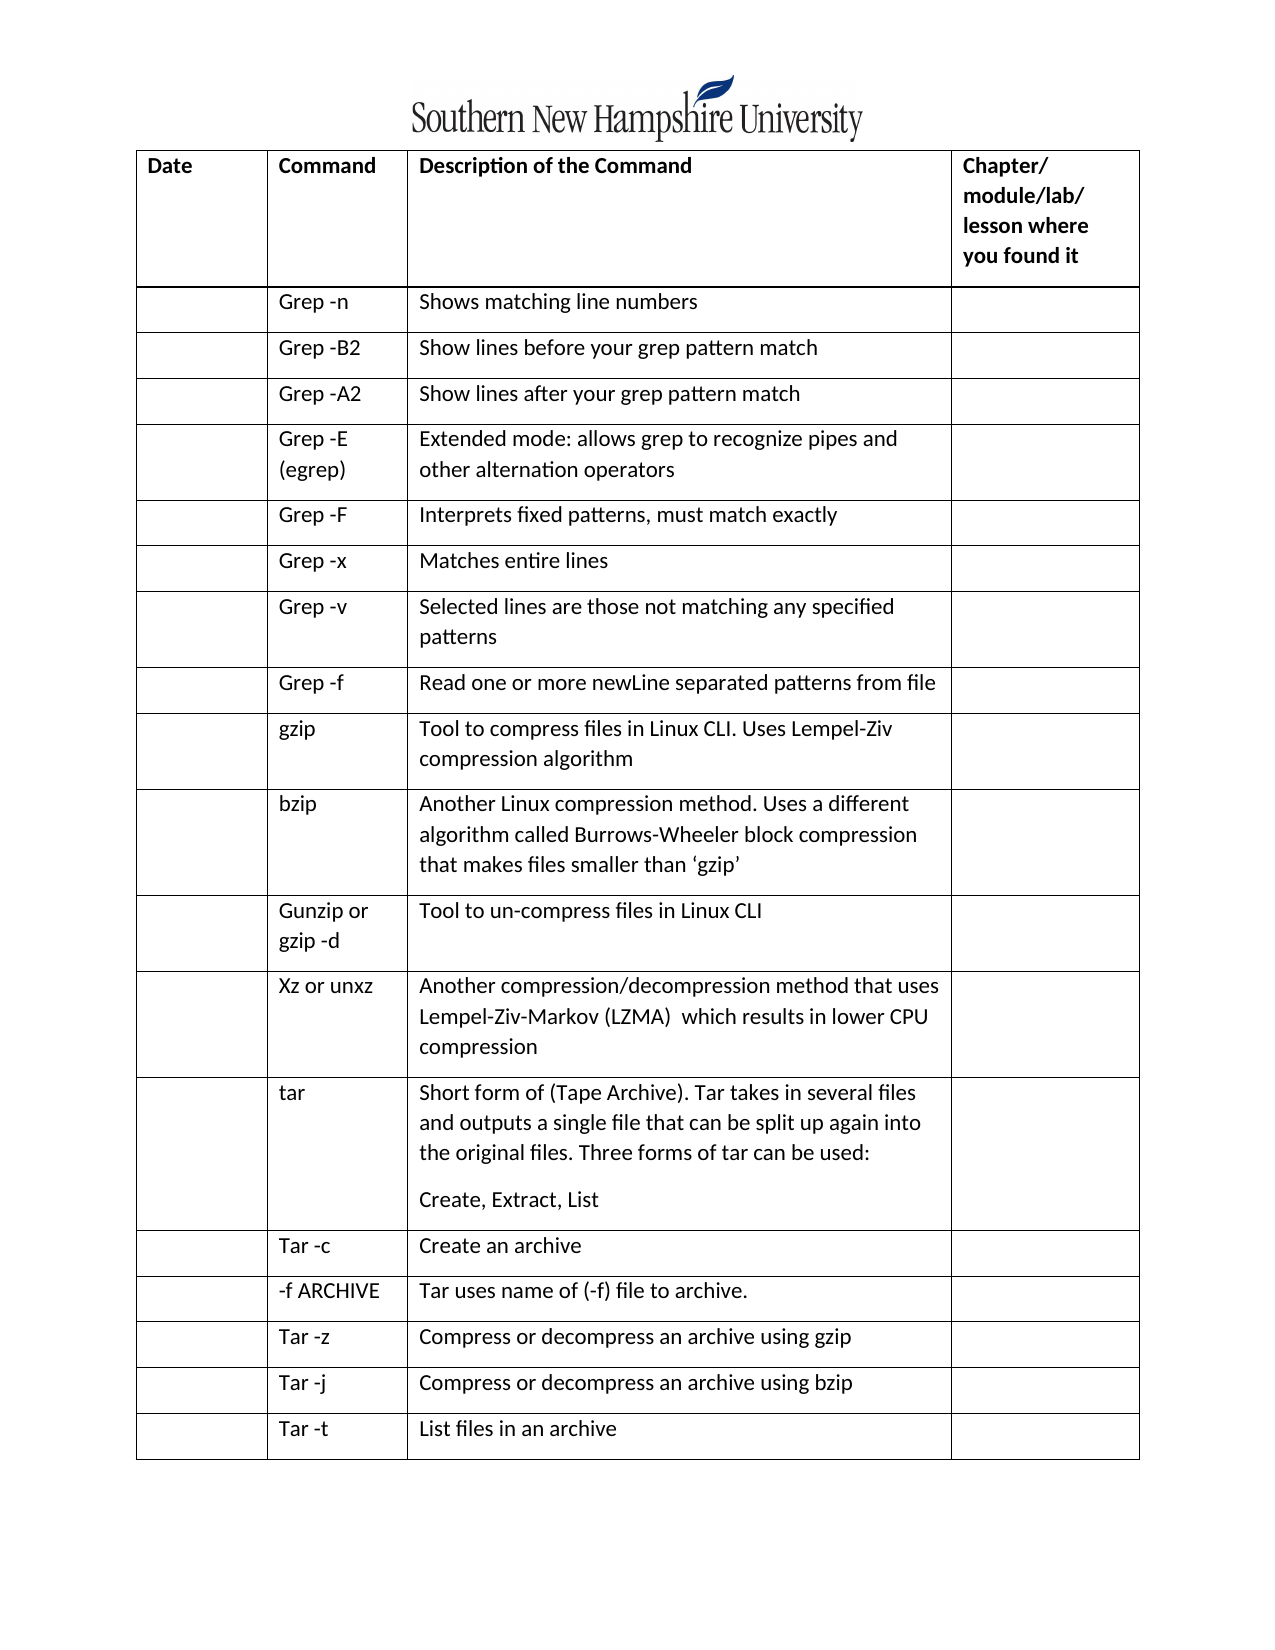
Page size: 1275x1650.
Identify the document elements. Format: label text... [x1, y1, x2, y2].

table_cell Grep -E (egrep) [268, 425, 407, 499]
table_cell [137, 1231, 267, 1276]
table_cell [952, 1322, 1139, 1367]
table_header Command [268, 151, 407, 286]
table_cell Tar -t [268, 1414, 407, 1458]
table_cell Grep -B2 [268, 333, 407, 378]
table_header Description of the Command [408, 151, 951, 286]
table_cell [952, 592, 1139, 667]
table_cell Tar -z [268, 1322, 407, 1367]
table_cell Gunzip or gzip -d [268, 896, 407, 971]
table_cell Create an archive [408, 1231, 951, 1276]
table_cell [137, 972, 267, 1077]
table_cell Short form of (Tape Archive). Tar takes in several files and outputs a single file that can be split up again into the original files. Three forms of tar can be used: Create, Extract, List [408, 1078, 951, 1230]
table_cell Interprets fixed patterns, must match exactly [408, 501, 951, 545]
table_cell List files in an archive [408, 1414, 951, 1458]
table_cell [952, 714, 1139, 788]
table_cell [952, 425, 1139, 499]
table_cell [137, 714, 267, 788]
table_cell [952, 1414, 1139, 1458]
table_cell [952, 501, 1139, 545]
table_cell Grep -x [268, 546, 407, 591]
table_cell [952, 288, 1139, 332]
table_cell [137, 592, 267, 667]
table_cell [137, 333, 267, 378]
table_cell Another compression/decompression method that uses Lempel-Ziv-Markov (LZMA) which results in lower CPU compression [408, 972, 951, 1077]
table_cell gzip [268, 714, 407, 788]
table_cell Grep -f [268, 668, 407, 713]
table_cell [137, 1368, 267, 1413]
table_cell Read one or more newLine separated patterns from file [408, 668, 951, 713]
table_cell [137, 501, 267, 545]
table_cell [137, 425, 267, 499]
table_cell [137, 288, 267, 332]
table_cell Tar -j [268, 1368, 407, 1413]
table_cell Tar -c [268, 1231, 407, 1276]
table_cell [952, 333, 1139, 378]
table_cell Tool to compress files in Linux CLI. Uses Lempel-Ziv compression algorithm [408, 714, 951, 788]
table_cell Shows matching line numbers [408, 288, 951, 332]
table_cell [952, 972, 1139, 1077]
table_cell [952, 1231, 1139, 1276]
table_cell [952, 546, 1139, 591]
table_cell Grep -v [268, 592, 407, 667]
table_cell [137, 1414, 267, 1458]
table_cell [952, 379, 1139, 423]
table_cell Compress or decompress an archive using bzip [408, 1368, 951, 1413]
table_cell bzip [268, 790, 407, 895]
table_header Chapter/module/lab/lesson where you found it [952, 151, 1139, 286]
table_cell [952, 790, 1139, 895]
table_cell Show lines before your grep pattern match [408, 333, 951, 378]
table_cell Compress or decompress an archive using gzip [408, 1322, 951, 1367]
table_cell [952, 1368, 1139, 1413]
table_cell [137, 379, 267, 423]
table_cell tar [268, 1078, 407, 1230]
picture [412, 75, 863, 142]
table_cell [137, 668, 267, 713]
table_cell -f ARCHIVE [268, 1277, 407, 1321]
table_cell Grep -F [268, 501, 407, 545]
table_cell Grep -A2 [268, 379, 407, 423]
table_cell [952, 1078, 1139, 1230]
table_cell Grep -n [268, 288, 407, 332]
table_cell Show lines after your grep pattern match [408, 379, 951, 423]
table_cell Tool to un-compress files in Linux CLI [408, 896, 951, 971]
table_cell Xz or unxz [268, 972, 407, 1077]
table_cell Tar uses name of (-f) file to archive. [408, 1277, 951, 1321]
table_cell [137, 546, 267, 591]
table_header Date [137, 151, 267, 286]
table_cell Selected lines are those not matching any specified patterns [408, 592, 951, 667]
table_cell Matches entire lines [408, 546, 951, 591]
table_cell [952, 896, 1139, 971]
table_cell [137, 896, 267, 971]
table_cell [137, 1078, 267, 1230]
table_cell [137, 1322, 267, 1367]
table_cell [137, 1277, 267, 1321]
table_cell [137, 790, 267, 895]
table_cell Another Linux compression method. Uses a different algorithm called Burrows-Wheeler block compression that makes files smaller than ‘gzip’ [408, 790, 951, 895]
table_cell [952, 1277, 1139, 1321]
table_cell Extended mode: allows grep to recognize pipes and other alternation operators [408, 425, 951, 499]
table_cell [952, 668, 1139, 713]
